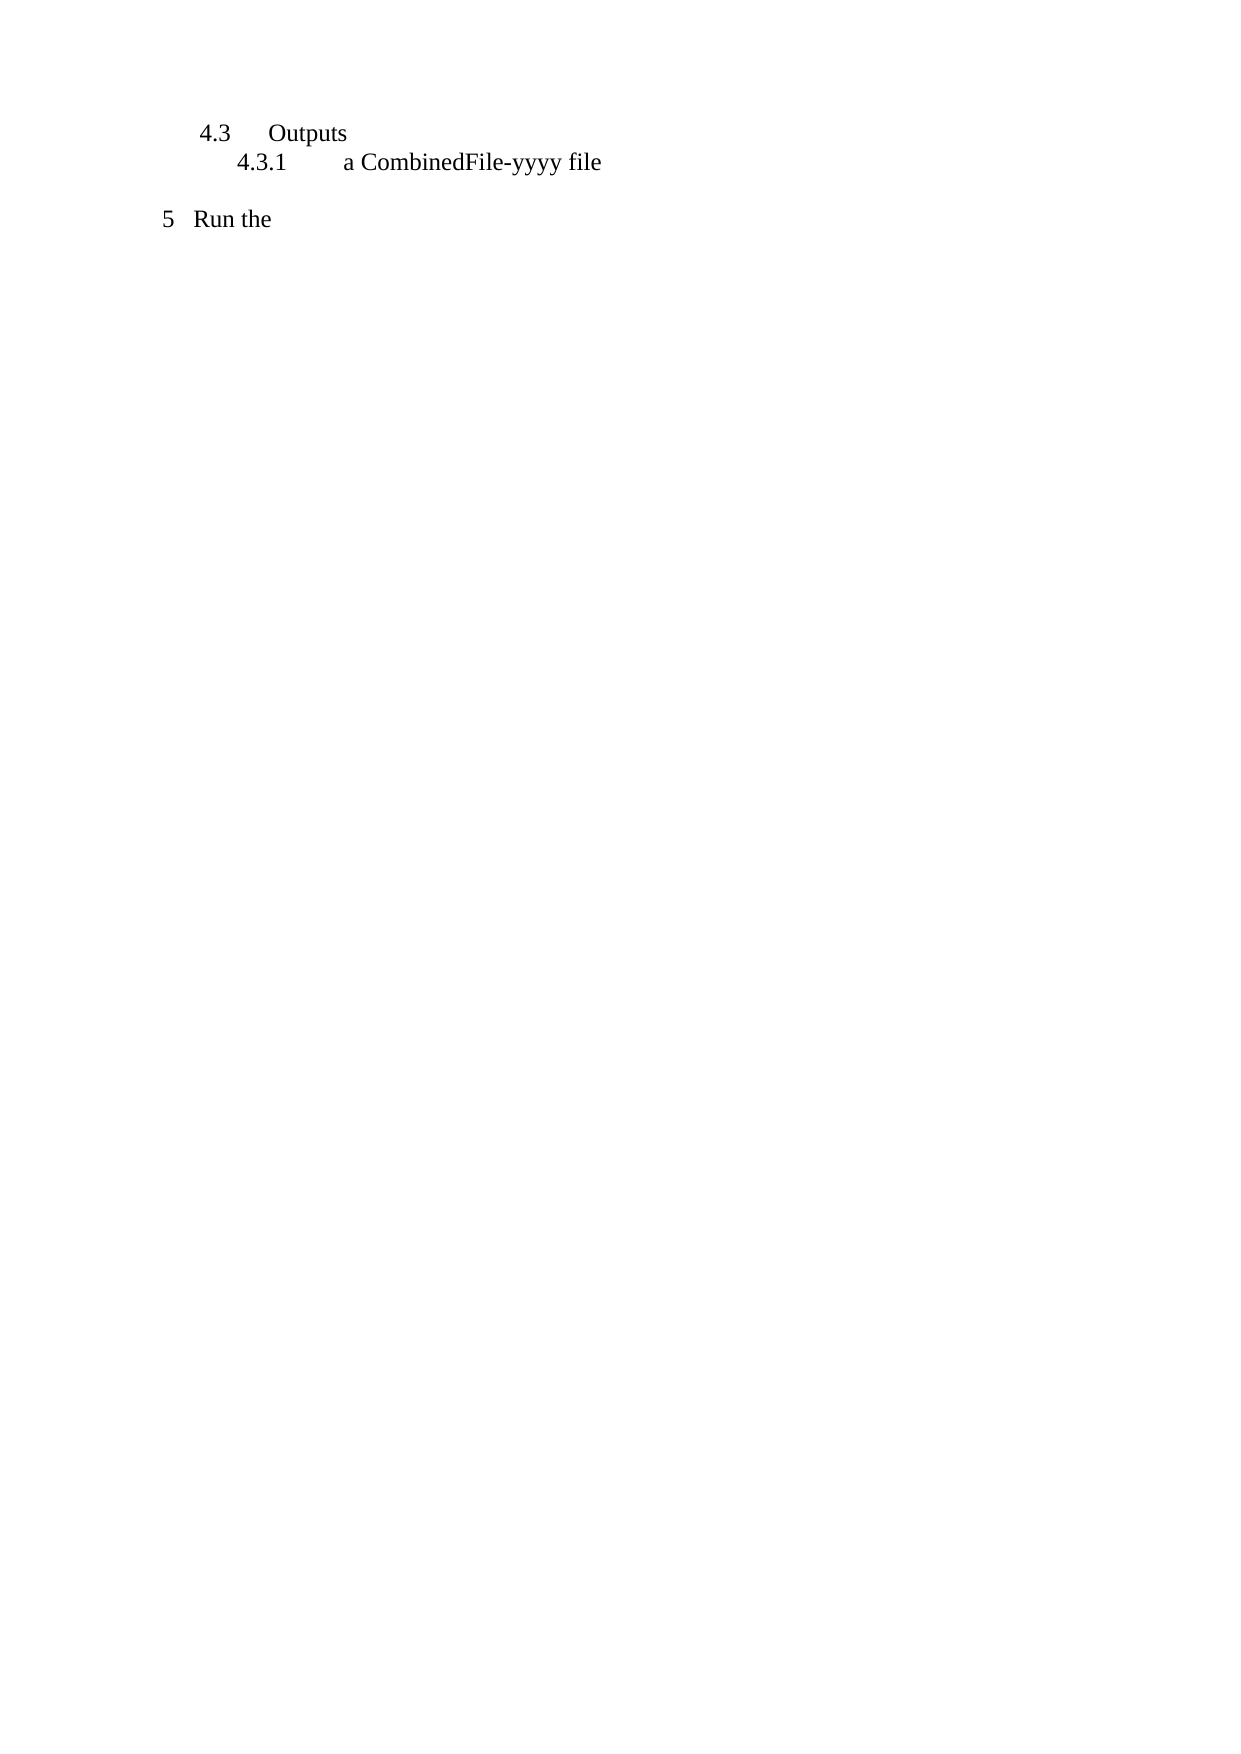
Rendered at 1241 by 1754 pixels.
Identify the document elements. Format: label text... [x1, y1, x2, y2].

list Outputs [193, 118, 1122, 147]
list a CombinedFile-yyyy file [231, 147, 1122, 176]
list Run the [156, 204, 1122, 262]
